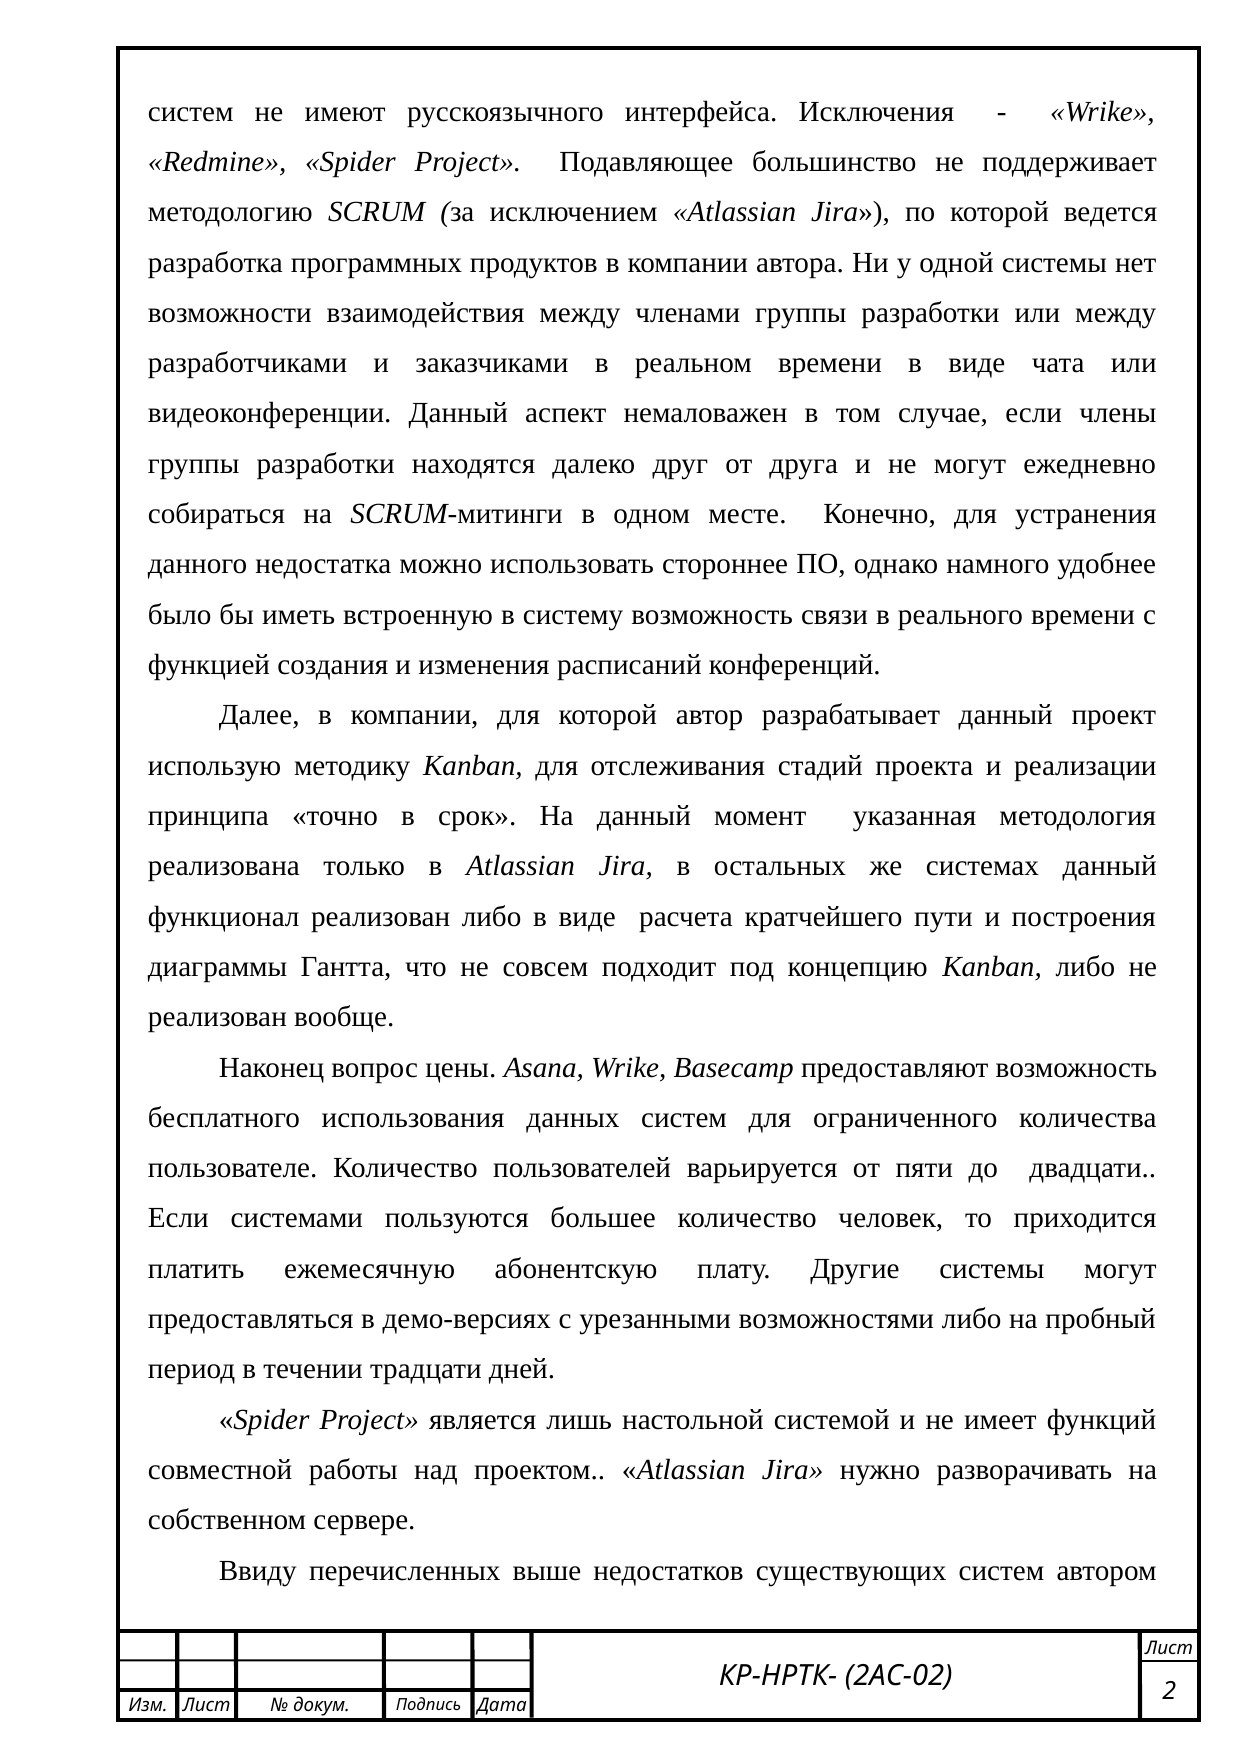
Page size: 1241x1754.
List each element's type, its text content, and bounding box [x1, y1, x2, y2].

text Наконец вопрос цены. Asana, Wrike, Basecamp предоставляют возможность бесплатного использования данных систем для ограниченного количества пользователе. Количество пользователей варьируется от пяти до двадцати.. Если системами пользуются большее количество человек, то приходится платить ежемесячную абонентскую плату. Другие системы могут предоставляться в демо-версиях с урезанными возможностями либо на пробный период в течении традцати дней. [148, 1050, 1157, 1385]
text «Spider Project» является лишь настольной системой и не имеет функций совместной работы над проектом.. «Atlassian Jira» нужно разворачивать на собственном сервере. [148, 1402, 1157, 1536]
text систем не имеют русскоязычного интерфейса. Исключения - «Wrike», «Redmine», «Spider Project». Подавляющее большинство не поддерживает методологию SCRUM (за исключением «Atlassian Jira»), по которой ведется разработка программных продуктов в компании автора. Ни у одной системы нет возможности взаимодействия между членами группы разработки или между разработчиками и заказчиками в реальном времени в виде чата или видеоконференции. Данный аспект немаловажен в том случае, если члены группы разработки находятся далеко друг от друга и не могут ежедневно собираться на SCRUM-митинги в одном месте. Конечно, для устранения данного недостатка можно использовать стороннее ПО, однако намного удобнее было бы иметь встроенную в систему возможность связи в реального времени с функцией создания и изменения расписаний конференций. [148, 94, 1157, 681]
text Далее, в компании, для которой автор разрабатывает данный проект использую методику Kanban, для отслеживания стадий проекта и реализации принципа «точно в срок». На данный момент указанная методология реализована только в Atlassian Jira, в остальных же системах данный функционал реализован либо в виде расчета кратчейшего пути и построения диаграммы Гантта, что не совсем подходит под концепцию Kanban, либо не реализован вообще. [148, 697, 1157, 1033]
text Ввиду перечисленных выше недостатков существующих систем автором [148, 1553, 1157, 1586]
